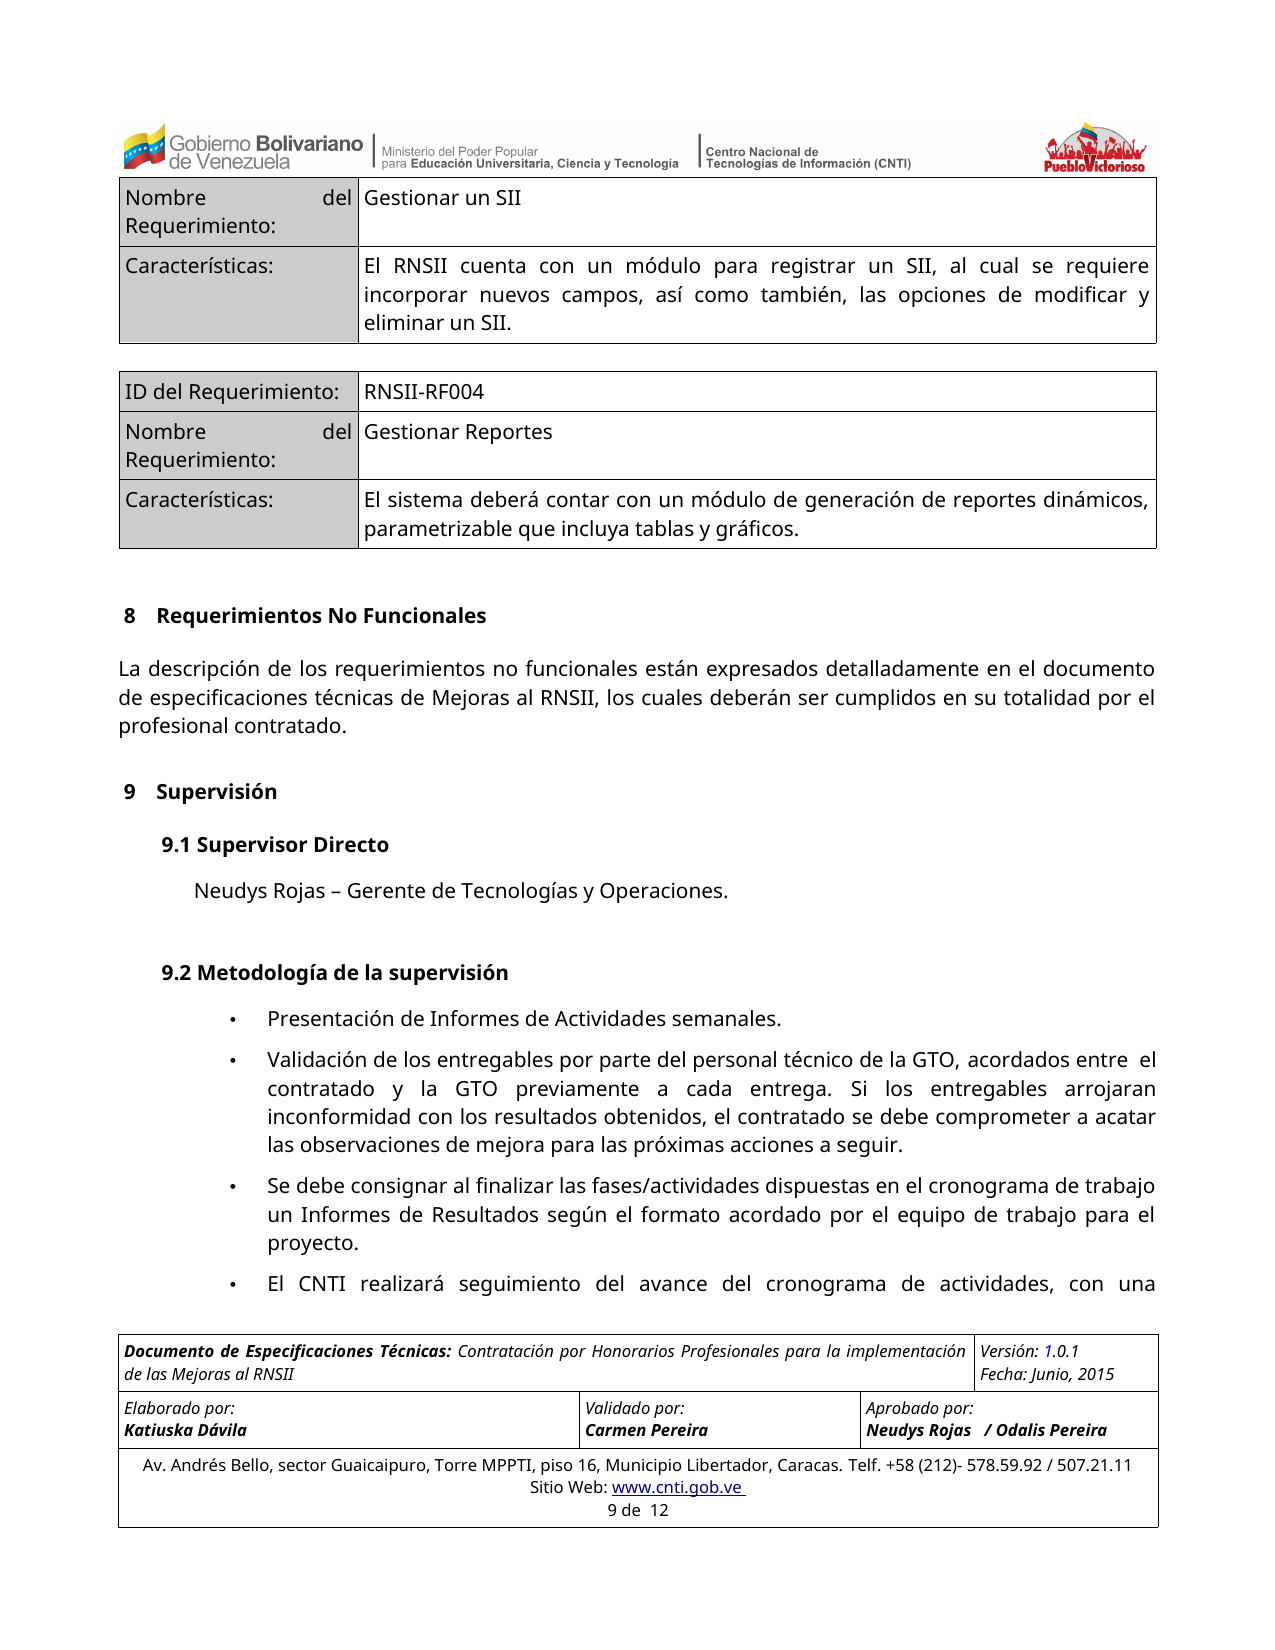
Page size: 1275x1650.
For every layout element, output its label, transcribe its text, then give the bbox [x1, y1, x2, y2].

subtitle Metodología de la supervisión [156, 958, 1157, 987]
table_cell Características: [120, 247, 358, 342]
table_header ID del Requerimiento: [120, 372, 358, 411]
table_cell Nombre del Requerimiento: [120, 412, 358, 479]
table_cell Gestionar un SII [359, 178, 1156, 246]
list Neudys Rojas – Gerente de Tecnologías y Operaciones. [156, 876, 1157, 905]
list Validación de los entregables por parte del personal técnico de la GTO, acordados entre el contratado y la GTO previamente a cada entrega. Si los entregables arrojaran inconformidad con los resultados obtenidos, el contratado se debe comprometer a acatar las observaciones de mejora para las próximas acciones a seguir. [229, 1045, 1157, 1159]
table_cell Características: [120, 480, 358, 548]
subtitle Requerimientos No Funcionales [118, 601, 1157, 629]
table_header RNSII-RF004 [359, 372, 1156, 411]
picture [118, 118, 1157, 176]
table_cell Nombre del Requerimiento: [120, 178, 358, 246]
table_cell El RNSII cuenta con un módulo para registrar un SII, al cual se requiere incorporar nuevos campos, así como también, las opciones de modificar y eliminar un SII. [359, 247, 1156, 342]
subtitle Supervisor Directo [156, 830, 1157, 859]
list La descripción de los requerimientos no funcionales están expresados detalladamente en el documento de especificaciones técnicas de Mejoras al RNSII, los cuales deberán ser cumplidos en su totalidad por el profesional contratado. [81, 654, 1157, 740]
list Presentación de Informes de Actividades semanales. [229, 1004, 1157, 1033]
subtitle Supervisión [118, 777, 1157, 805]
table_cell Gestionar Reportes [359, 412, 1156, 479]
list El CNTI realizará seguimiento del avance del cronograma de actividades, con una [229, 1269, 1157, 1298]
table_cell El sistema deberá contar con un módulo de generación de reportes dinámicos, parametrizable que incluya tablas y gráficos. [359, 480, 1156, 548]
list Se debe consignar al finalizar las fases/actividades dispuestas en el cronograma de trabajo un Informes de Resultados según el formato acordado por el equipo de trabajo para el proyecto. [229, 1172, 1157, 1257]
